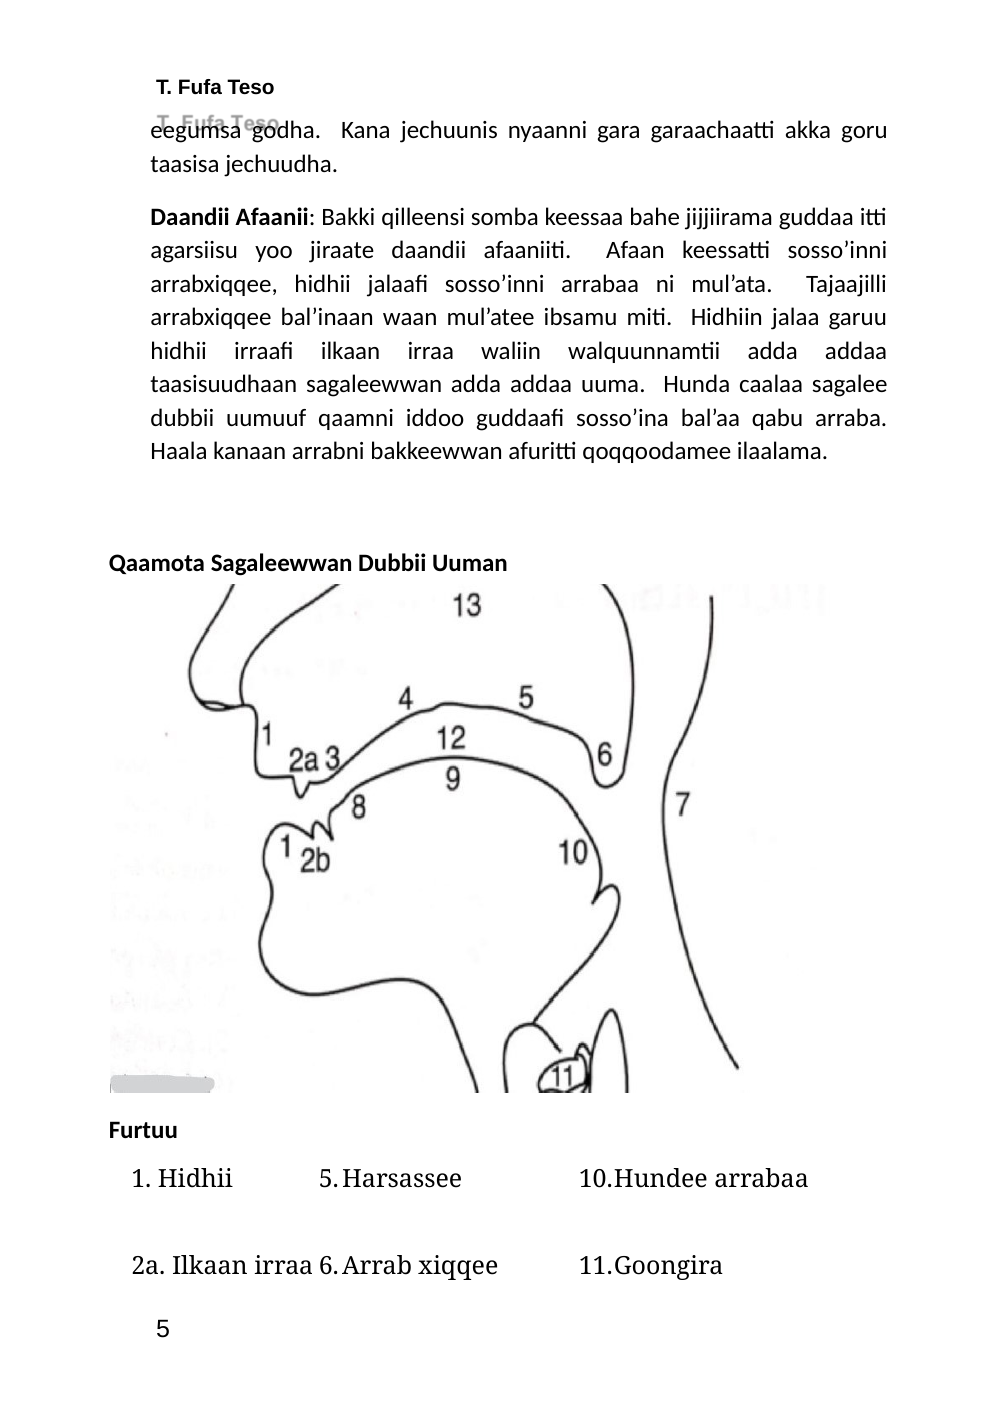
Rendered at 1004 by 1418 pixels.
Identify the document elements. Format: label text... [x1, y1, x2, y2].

table_header 1. Hidhii 2a. Ilkaan irraa 2b. Ilkaan jalaa Irgee Laagee [131, 1161, 342, 1313]
text Qaamota Sagaleewwan Dubbii Uuman [108, 547, 889, 577]
text Furtuu [108, 1114, 889, 1145]
table_header [576, 1161, 614, 1313]
picture [142, 102, 311, 149]
picture [110, 584, 848, 1093]
table_header Harsassee Arrab xiqqee [342, 1161, 576, 1313]
text Daandii Afaanii: Bakki qilleensi somba keessaa bahe jijjiirama guddaa itti agarsiisu yoo jiraate daandii afaaniiti. Afaan keessatti sosso’inni arrabxiqqee, hidhii jalaafi sosso’inni arrabaa ni mul’ata. Tajaajilli arrabxiqqee bal’inaan waan mul’atee ibsamu miti. Hidhiin jalaa garuu hidhii irraafi ilkaan irraa waliin walquunnamtii adda addaa taasisuudhaan sagaleewwan adda addaa uuma. Hunda caalaa sagalee dubbii uumuuf qaamni iddoo guddaafi sosso’ina bal’aa qabu arraba. Haala kanaan arrabni bakkeewwan afuritti qoqqoodamee ilaalama. [150, 201, 888, 466]
table_header Hundee arrabaa Goongira Daandii afaanii Daandii funyaanii [614, 1161, 826, 1313]
text eegumsa godha. Kana jechuunis nyaanni gara garaachaatti akka goru taasisa jechuudha. [150, 114, 888, 178]
